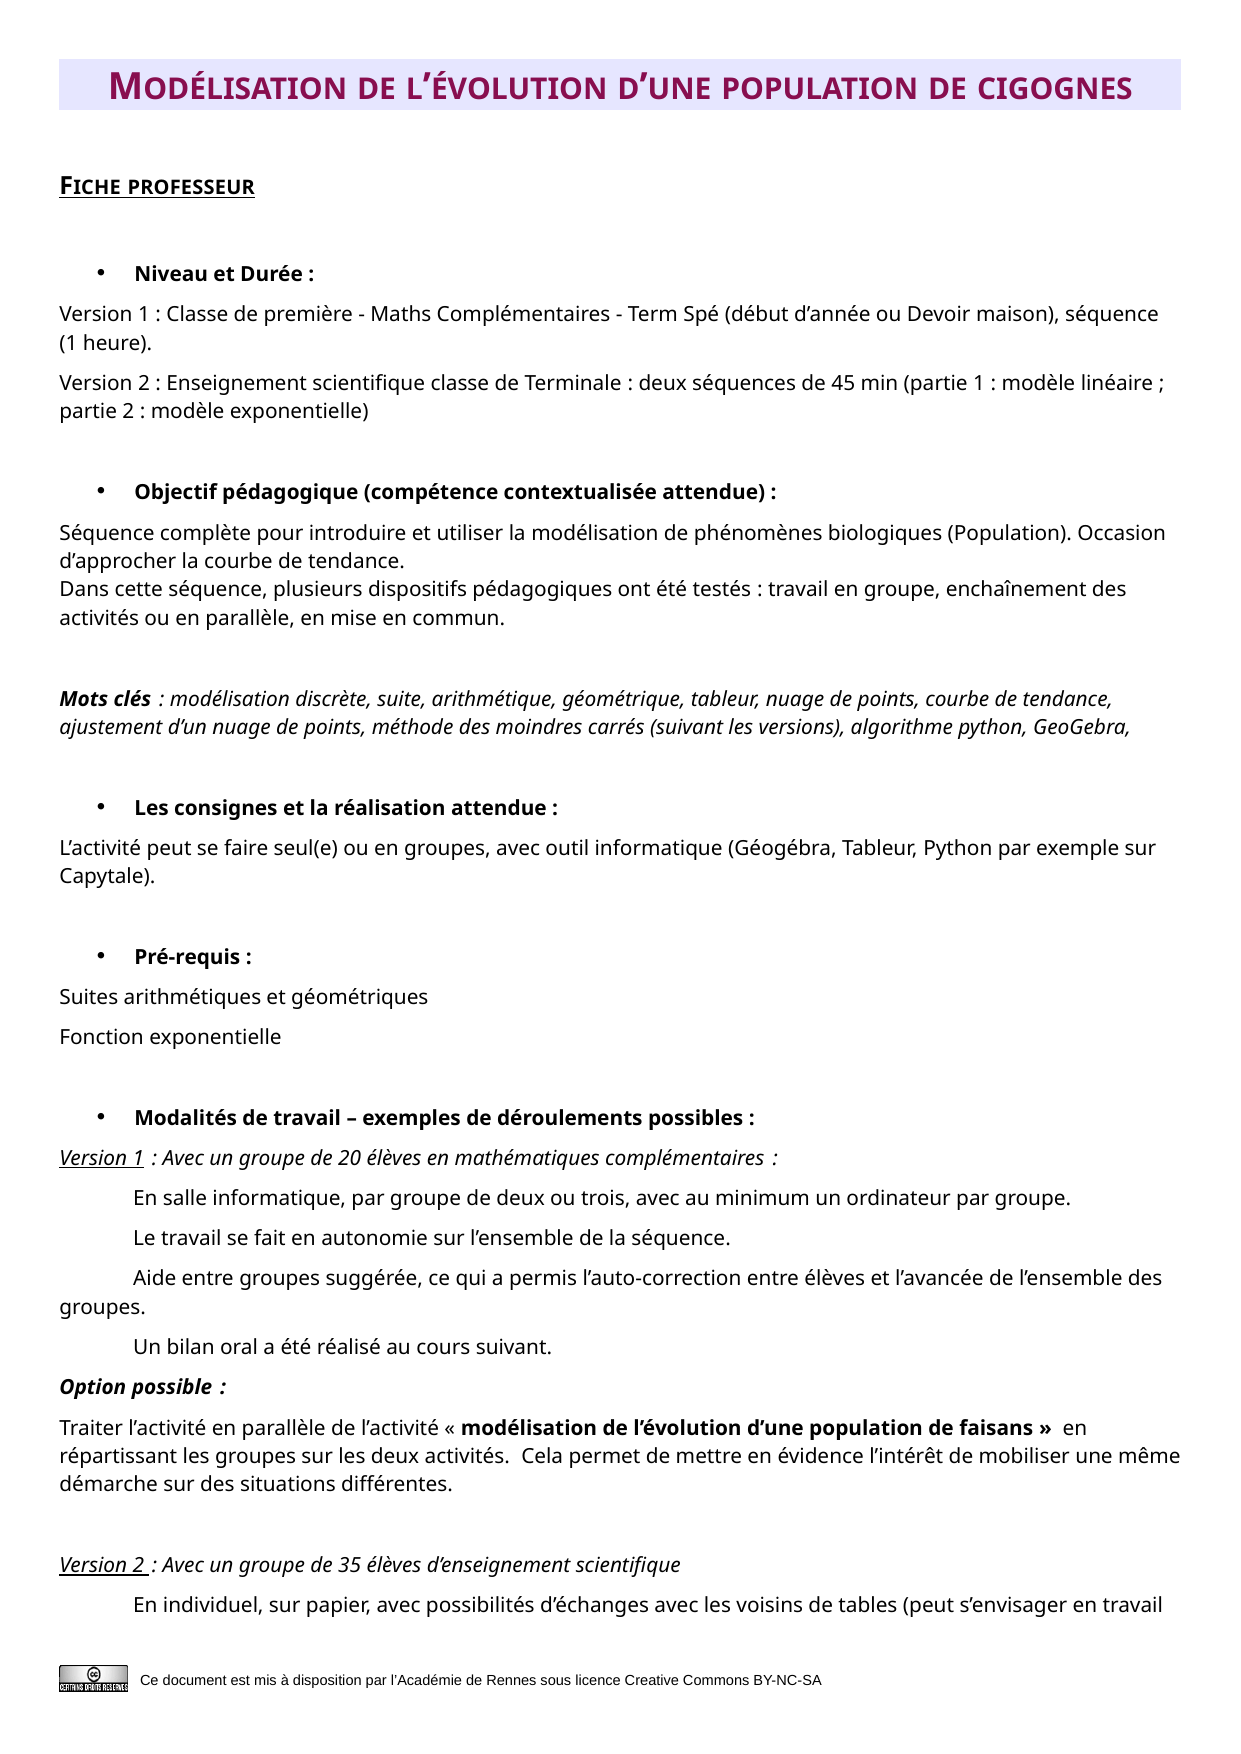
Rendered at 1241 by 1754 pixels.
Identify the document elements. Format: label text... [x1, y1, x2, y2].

text Modélisation de l’évolution d’une population de cigognes [59, 59, 1181, 110]
text Mots clés : modélisation discrète, suite, arithmétique, géométrique, tableur, nuage de points, courbe de tendance, ajustement d’un nuage de points, méthode des moindres carrés (suivant les versions), algorithme python, GeoGebra, [59, 684, 1181, 741]
text Version 1 : Avec un groupe de 20 élèves en mathématiques complémentaires : [59, 1143, 1181, 1171]
list Modalités de travail – exemples de déroulements possibles : [97, 1103, 1181, 1131]
list Objectif pédagogique (compétence contextualisée attendue) : [97, 477, 1181, 506]
list Version 1 : Classe de première - Maths Complémentaires - Term Spé (début d’année ou Devoir maison), séquence (1 heure). [59, 299, 1181, 356]
list Version 2 : Enseignement scientifique classe de Terminale : deux séquences de 45 min (partie 1 : modèle linéaire ; partie 2 : modèle exponentielle) [59, 368, 1181, 425]
text Version 2 : Avec un groupe de 35 élèves d’enseignement scientifique [59, 1550, 1181, 1578]
text Suites arithmétiques et géométriques [59, 982, 1181, 1011]
list Les consignes et la réalisation attendue : [97, 793, 1181, 821]
list Niveau et Durée : [97, 259, 1181, 288]
text Séquence complète pour introduire et utiliser la modélisation de phénomènes biologiques (Population). Occasion d’approcher la courbe de tendance. Dans cette séquence, plusieurs dispositifs pédagogiques ont été testés : travail en groupe, enchaînement des activités ou en parallèle, en mise en commun. [59, 518, 1181, 631]
text Option possible : [59, 1372, 1181, 1401]
subtitle Fiche professeur [59, 168, 1181, 202]
picture [59, 1665, 128, 1692]
text Traiter l’activité en parallèle de l’activité « modélisation de l’évolution d’une population de faisans » en répartissant les groupes sur les deux activités. Cela permet de mettre en évidence l’intérêt de mobiliser une même démarche sur des situations différentes. [59, 1413, 1181, 1498]
text Un bilan oral a été réalisé au cours suivant. [59, 1332, 1181, 1361]
text Aide entre groupes suggérée, ce qui a permis l’auto-correction entre élèves et l’avancée de l’ensemble des groupes. [59, 1263, 1181, 1320]
list Pré-requis : [97, 942, 1181, 970]
text Le travail se fait en autonomie sur l’ensemble de la séquence. [59, 1223, 1181, 1252]
text L’activité peut se faire seul(e) ou en groupes, avec outil informatique (Géogébra, Tableur, Python par exemple sur Capytale). [59, 833, 1181, 890]
text Fonction exponentielle [59, 1022, 1181, 1051]
text En individuel, sur papier, avec possibilités d’échanges avec les voisins de tables (peut s’envisager en travail [59, 1590, 1181, 1618]
text En salle informatique, par groupe de deux ou trois, avec au minimum un ordinateur par groupe. [59, 1183, 1181, 1212]
